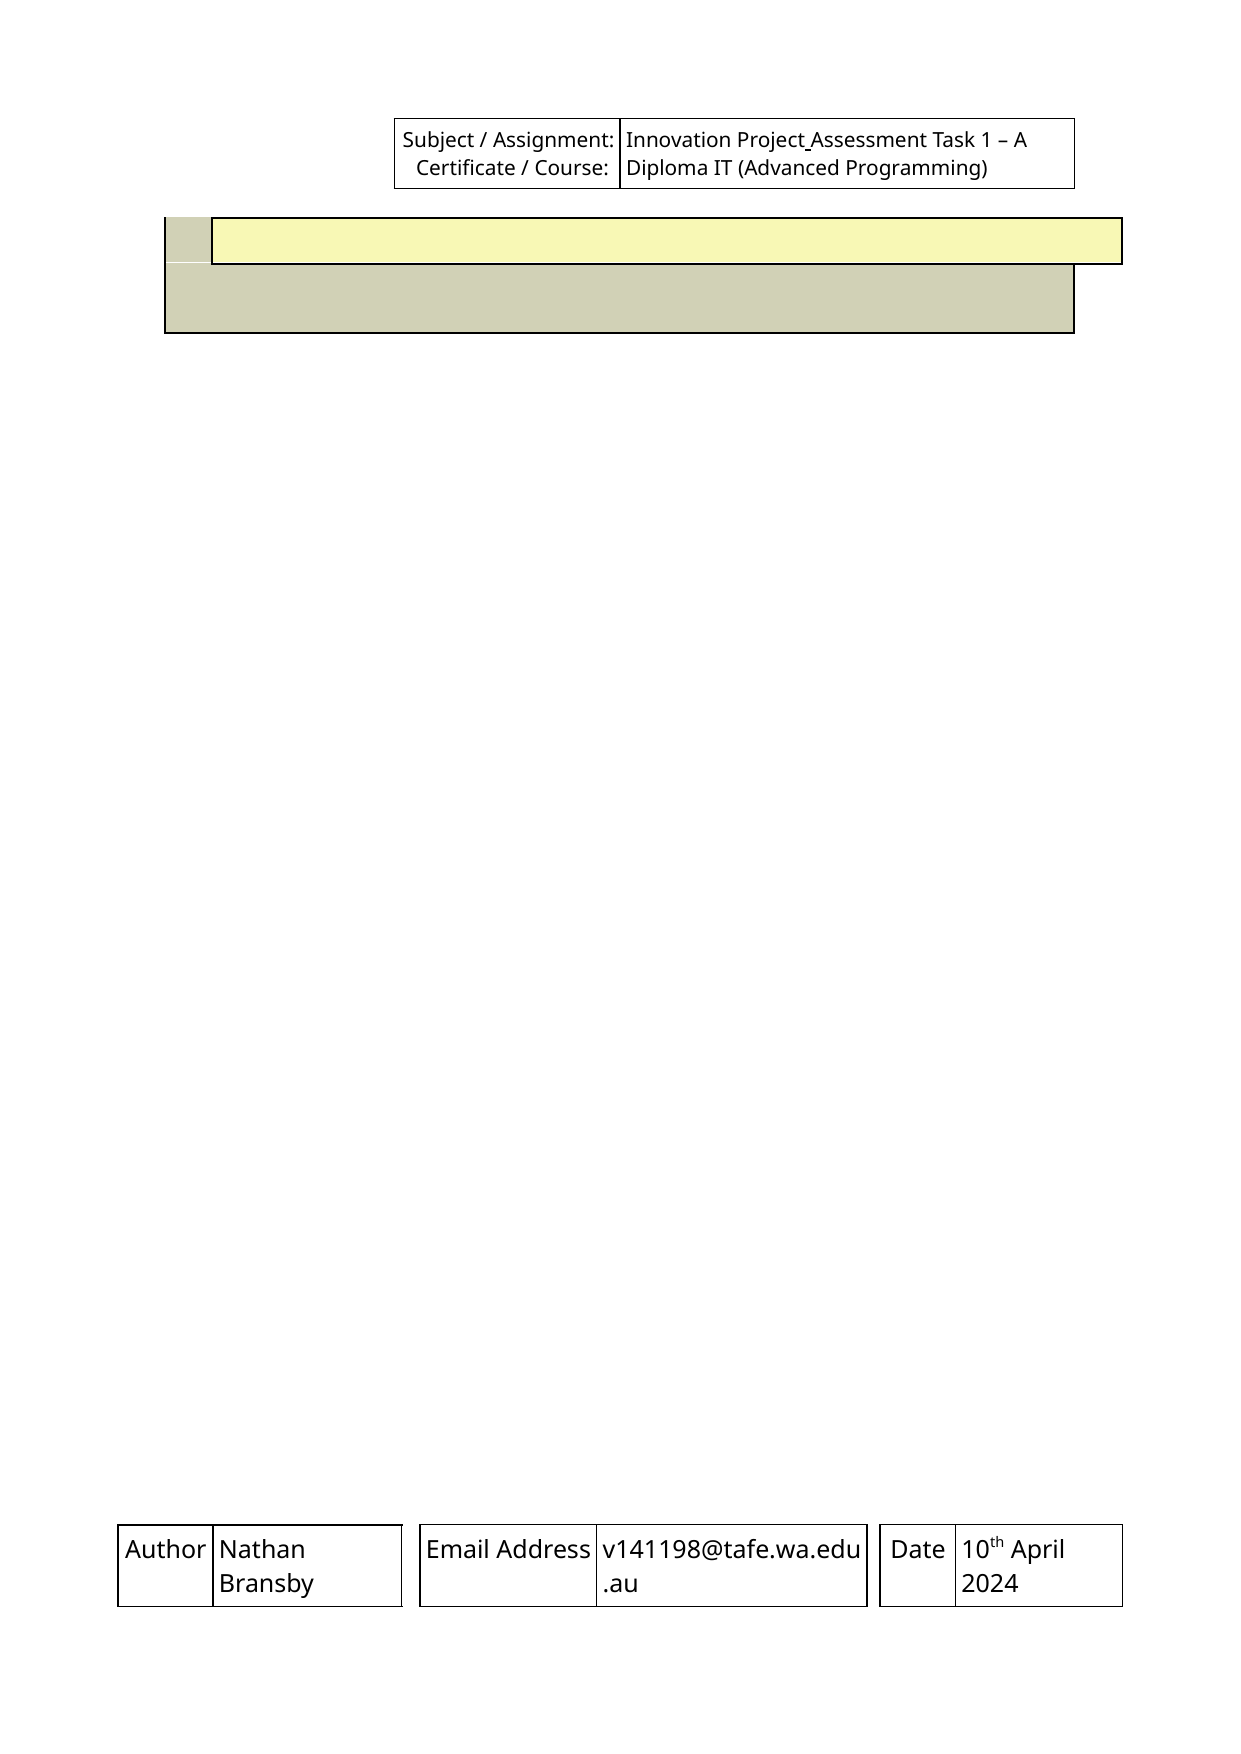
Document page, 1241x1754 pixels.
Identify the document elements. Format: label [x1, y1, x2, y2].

table_cell [118, 263, 164, 332]
table_cell [118, 217, 164, 262]
table_cell [1075, 265, 1122, 332]
table_cell [1074, 219, 1121, 262]
table_cell [166, 263, 212, 332]
table_cell [268, 219, 1074, 262]
table_cell [1027, 265, 1073, 332]
table_cell [213, 219, 268, 262]
table_cell [212, 265, 324, 332]
table_cell [324, 265, 1027, 332]
